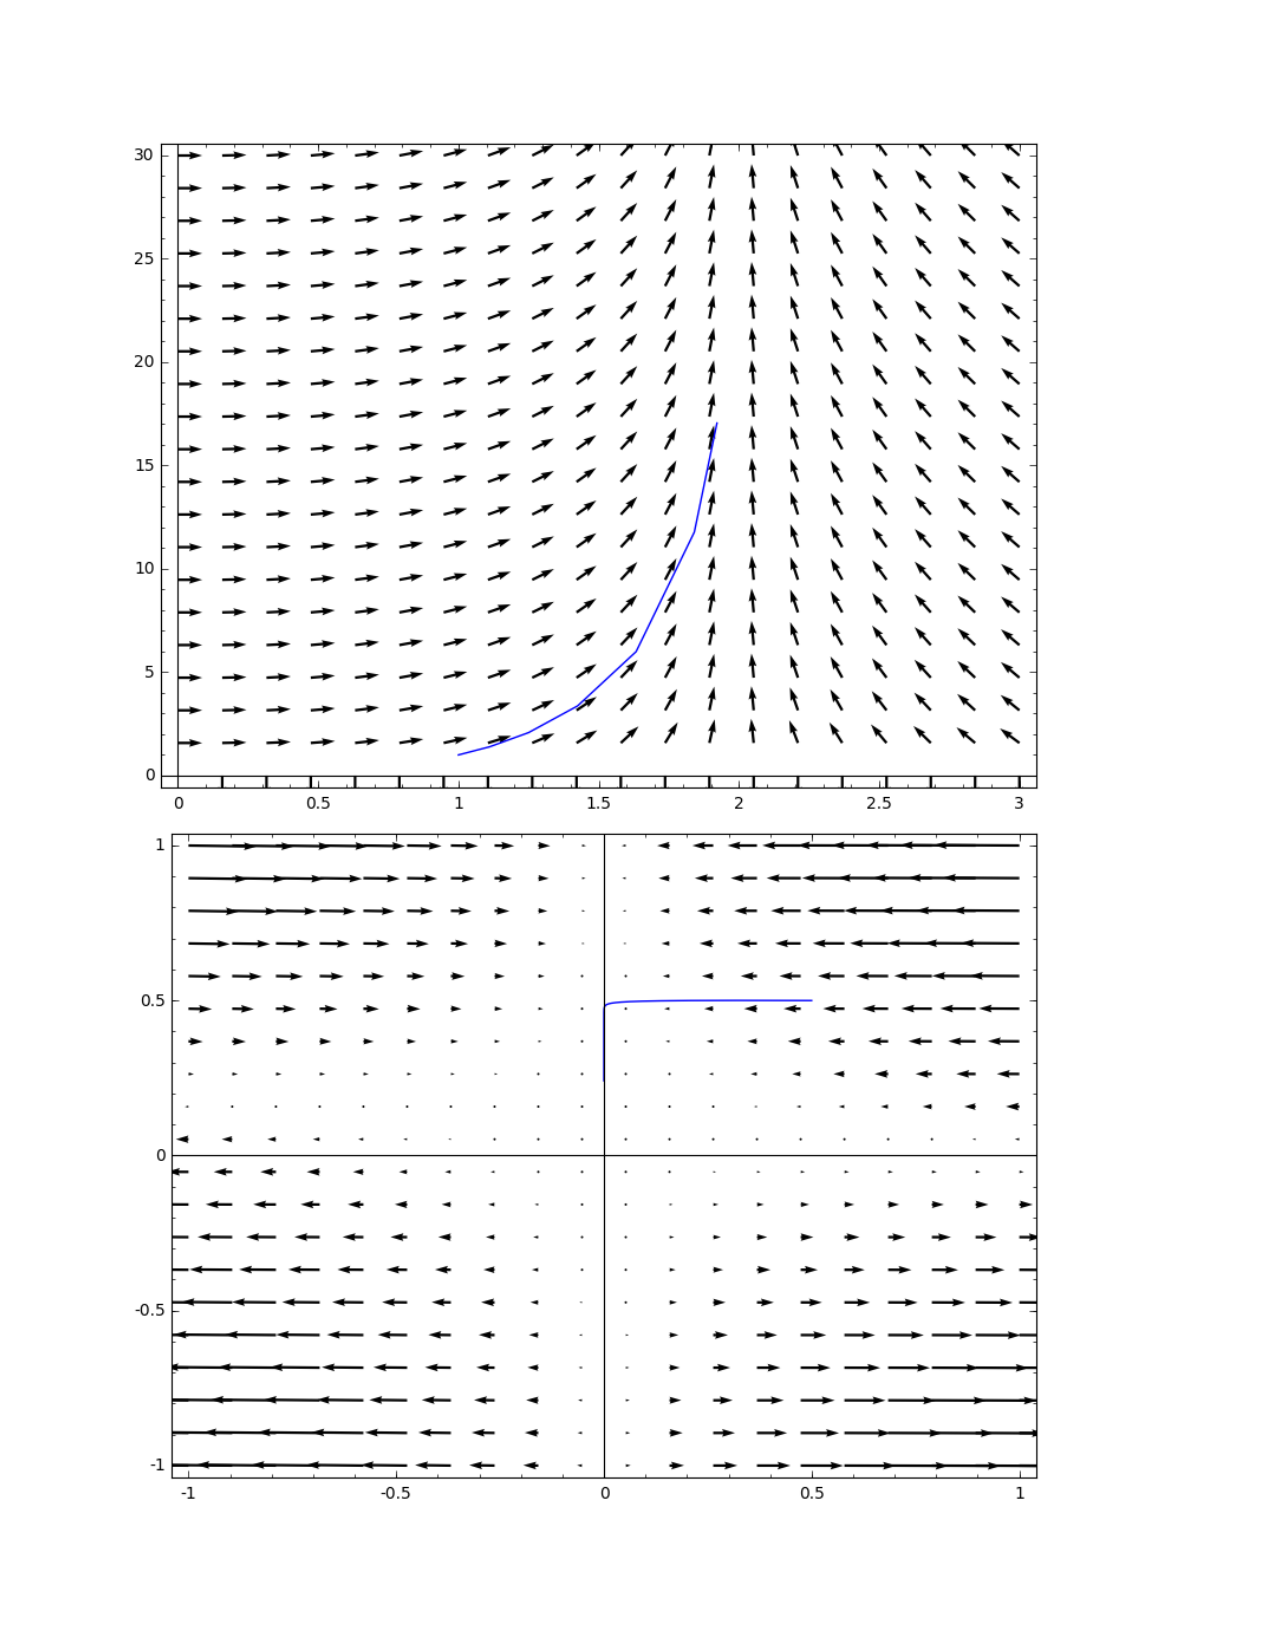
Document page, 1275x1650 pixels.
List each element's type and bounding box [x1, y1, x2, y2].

picture [122, 133, 1047, 1513]
